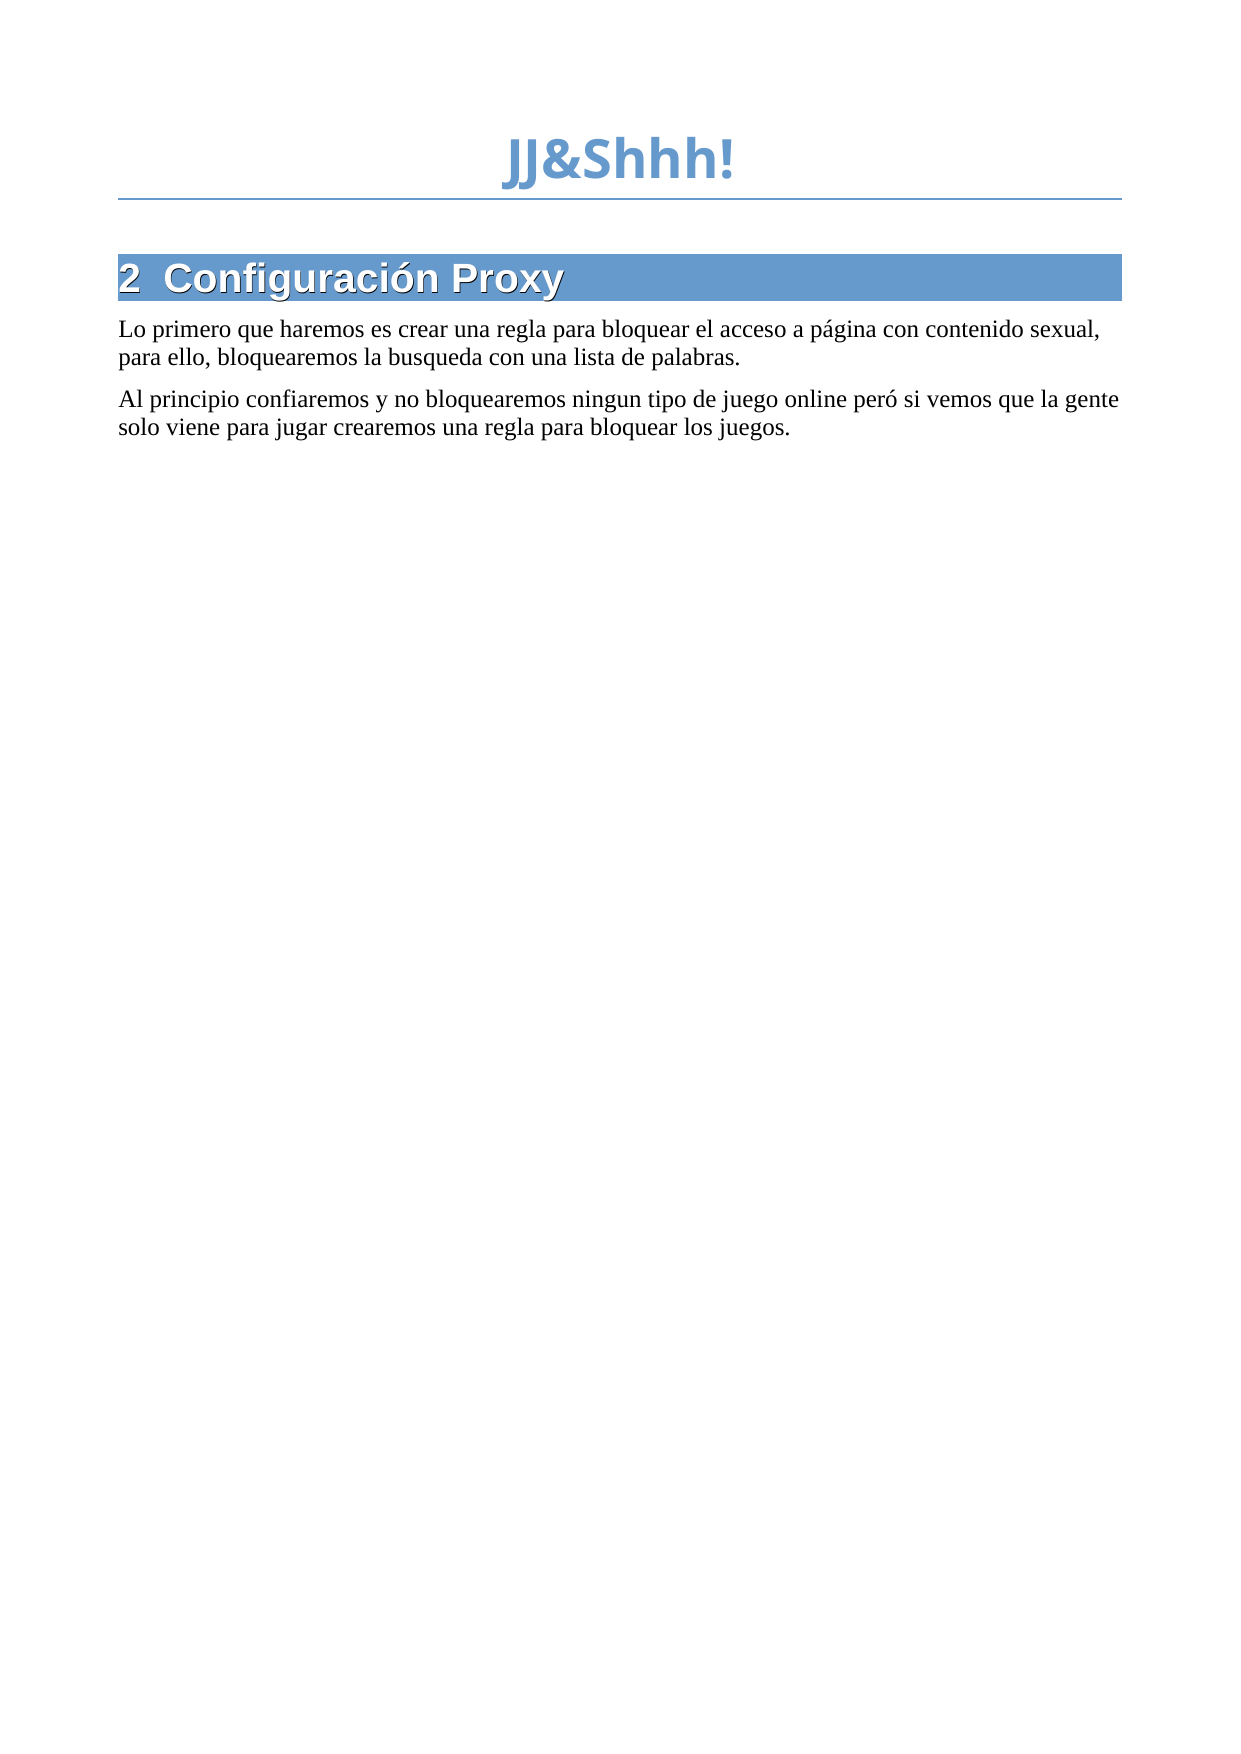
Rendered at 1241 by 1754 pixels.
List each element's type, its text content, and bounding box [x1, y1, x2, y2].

subtitle Configuración Proxy [118, 254, 1122, 301]
text Al principio confiaremos y no bloquearemos ningun tipo de juego online peró si vemos que la gente solo viene para jugar crearemos una regla para bloquear los juegos. [118, 384, 1122, 441]
text Lo primero que haremos es crear una regla para bloquear el acceso a página con contenido sexual, para ello, bloquearemos la busqueda con una lista de palabras. [118, 314, 1122, 371]
